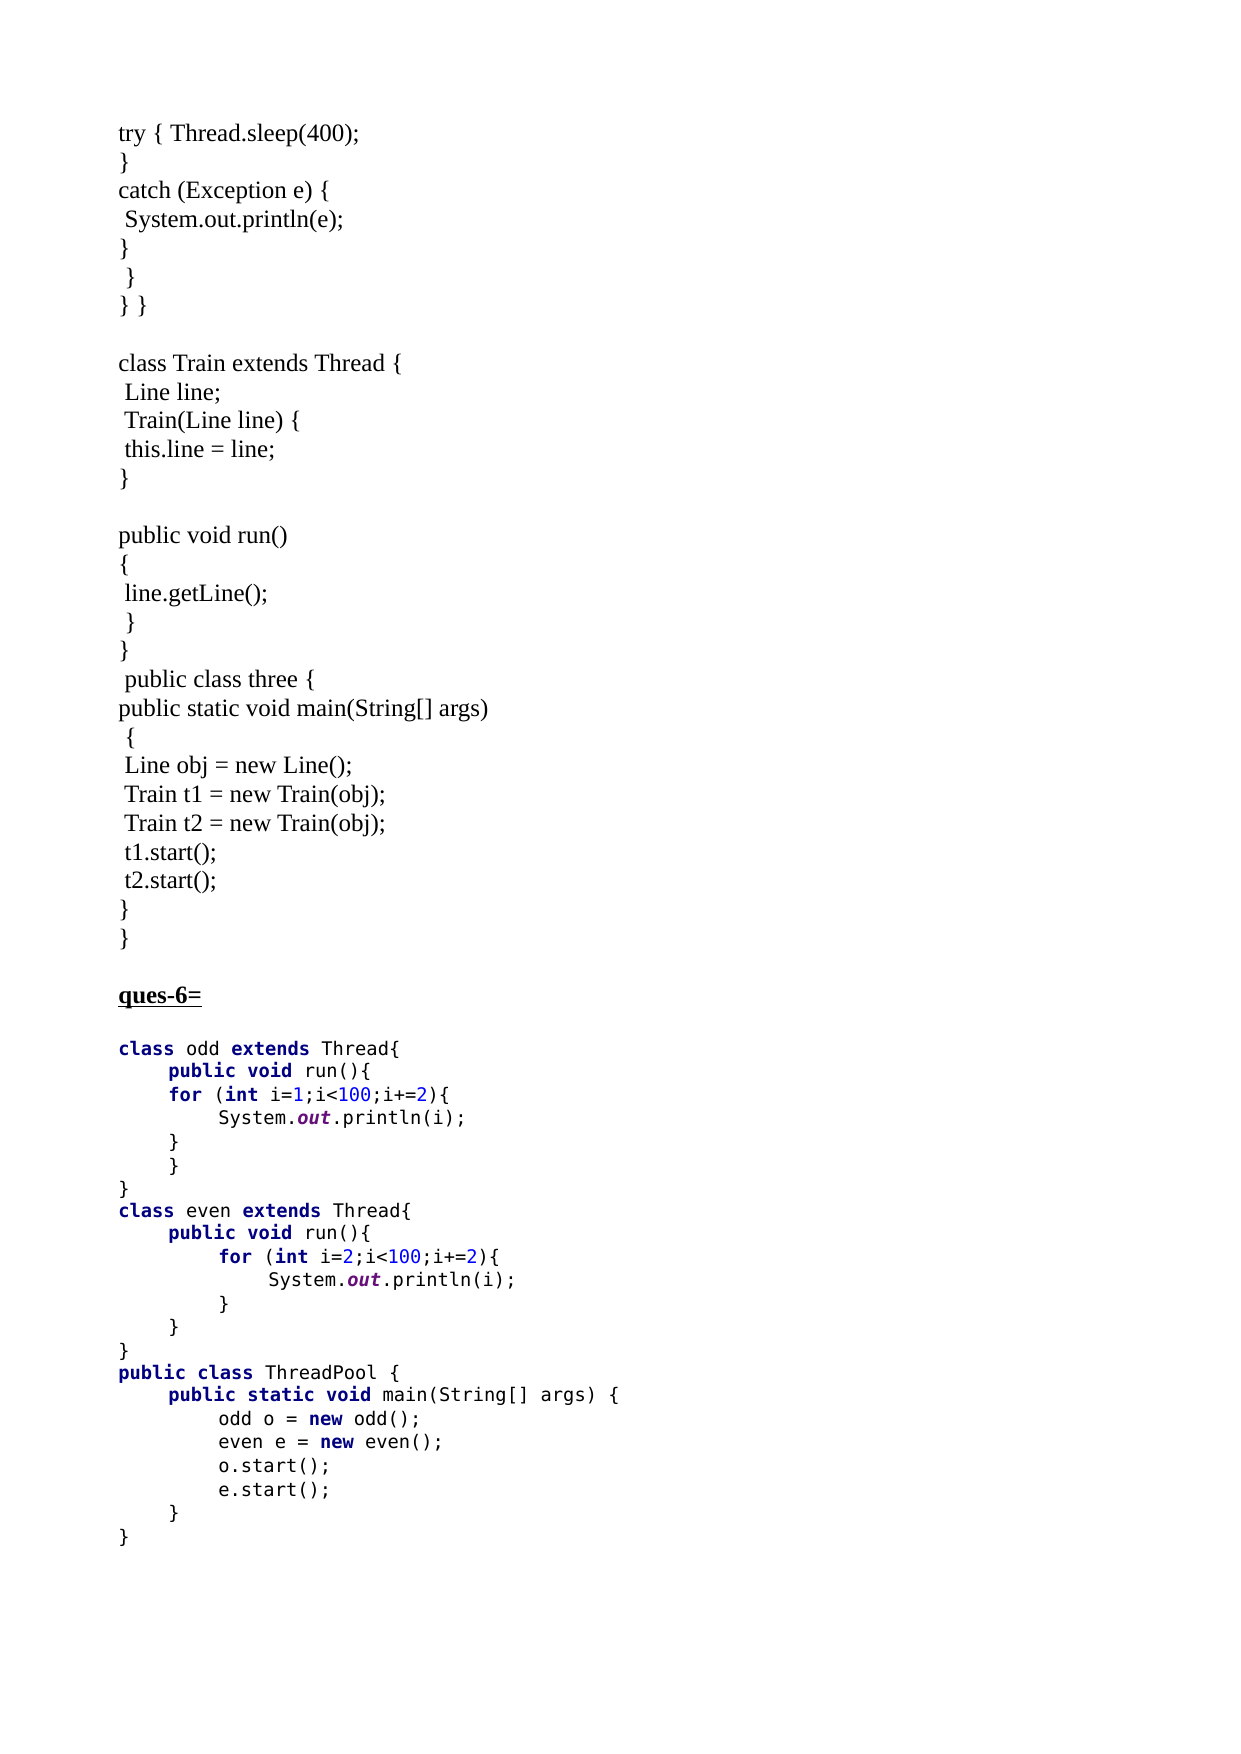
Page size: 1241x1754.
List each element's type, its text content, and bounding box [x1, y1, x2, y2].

text } [118, 894, 1122, 923]
text { [118, 549, 1122, 578]
text { [118, 722, 1122, 751]
text t2.start(); [118, 866, 1122, 894]
text ques-6= [118, 981, 1122, 1009]
text public static void main(String[] args) [118, 693, 1122, 722]
text } [118, 636, 1122, 664]
text even e = new even(); [118, 1431, 1122, 1455]
text public void run(){ [118, 1222, 1122, 1246]
text } [118, 1178, 1122, 1200]
text Line line; [118, 377, 1122, 406]
text for (int i=2;i<100;i+=2){ [118, 1246, 1122, 1269]
text Train(Line line) { [118, 406, 1122, 434]
text public class three { [118, 664, 1122, 693]
text Train t2 = new Train(obj); [118, 808, 1122, 837]
text } [118, 1154, 1122, 1178]
text } [118, 1293, 1122, 1317]
text } [118, 607, 1122, 636]
text o.start(); [118, 1455, 1122, 1478]
text System.out.println(e); [118, 204, 1122, 233]
text System.out.println(i); [118, 1269, 1122, 1293]
text } [118, 233, 1122, 262]
text class odd extends Thread{ [118, 1038, 1122, 1060]
text Line obj = new Line(); [118, 751, 1122, 779]
text } [118, 147, 1122, 176]
text for (int i=1;i<100;i+=2){ [118, 1084, 1122, 1107]
text } [118, 463, 1122, 492]
text odd o = new odd(); [118, 1408, 1122, 1431]
text line.getLine(); [118, 578, 1122, 607]
text } [118, 1526, 1122, 1548]
text class even extends Thread{ [118, 1200, 1122, 1222]
text e.start(); [118, 1478, 1122, 1502]
text } [118, 1340, 1122, 1362]
text t1.start(); [118, 837, 1122, 866]
text } [118, 262, 1122, 291]
text public void run(){ [118, 1060, 1122, 1084]
text } [118, 1317, 1122, 1340]
text public static void main(String[] args) { [118, 1384, 1122, 1408]
text } [118, 1502, 1122, 1526]
text class Train extends Thread { [118, 348, 1122, 377]
text System.out.println(i); [118, 1107, 1122, 1131]
text Train t1 = new Train(obj); [118, 779, 1122, 808]
text public void run() [118, 521, 1122, 549]
text this.line = line; [118, 434, 1122, 463]
text } [118, 923, 1122, 952]
text } } [118, 291, 1122, 319]
text } [118, 1131, 1122, 1154]
text try { Thread.sleep(400); [118, 118, 1122, 147]
text catch (Exception e) { [118, 176, 1122, 204]
text public class ThreadPool { [118, 1362, 1122, 1384]
